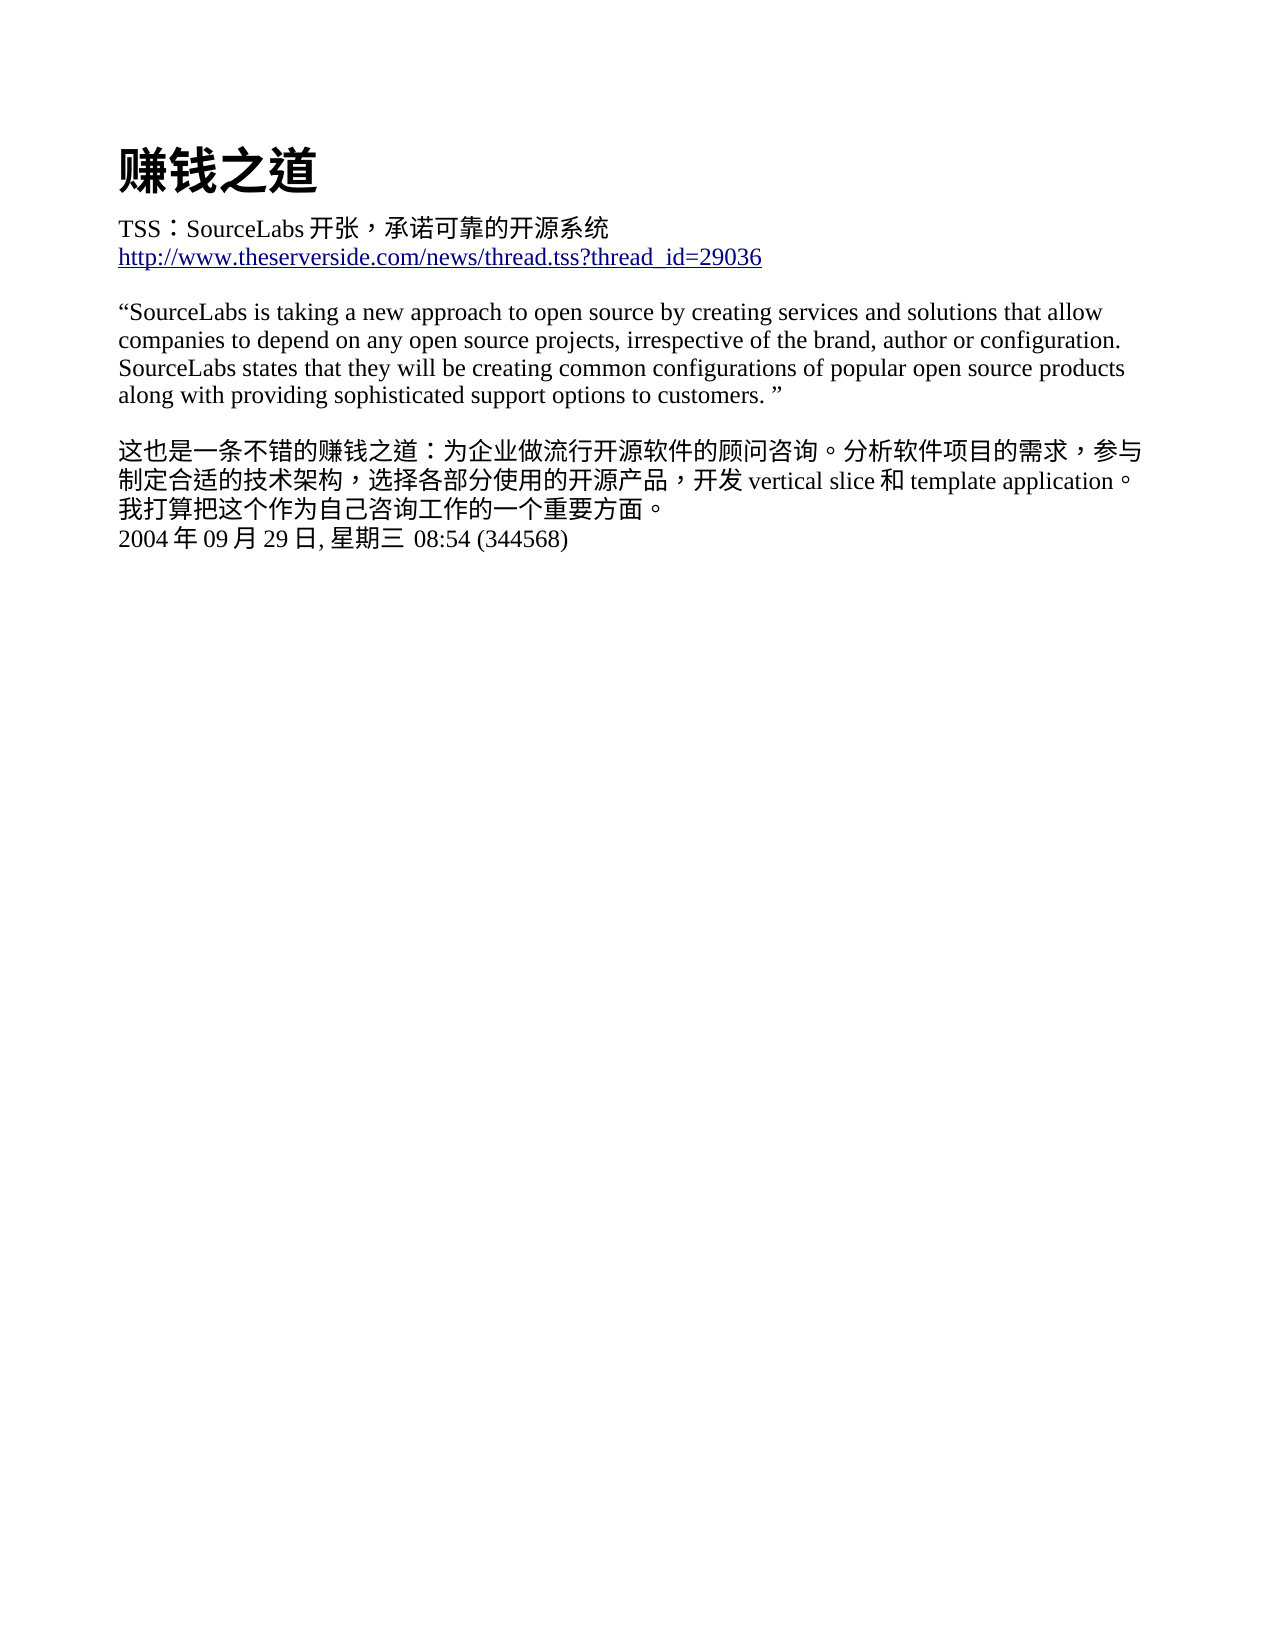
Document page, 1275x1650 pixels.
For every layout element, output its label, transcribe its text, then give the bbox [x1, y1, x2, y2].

text TSS：SourceLabs开张，承诺可靠的开源系统 [118, 214, 1157, 243]
text http://www.theserverside.com/news/thread.tss?thread_id=29036 [118, 243, 1157, 271]
text 2004年09月29日, 星期三 08:54 (344568) [118, 524, 1157, 554]
text “SourceLabs is taking a new approach to open source by creating services and solutions that allow companies to depend on any open source projects, irrespective of the brand, author or configuration. SourceLabs states that they will be creating common configurations of popular open source products along with providing sophisticated support options to customers. ” [118, 298, 1157, 409]
subtitle 赚钱之道 [118, 143, 1157, 201]
text 这也是一条不错的赚钱之道：为企业做流行开源软件的顾问咨询。分析软件项目的需求，参与制定合适的技术架构，选择各部分使用的开源产品，开发vertical slice和template application。我打算把这个作为自己咨询工作的一个重要方面。 [118, 437, 1157, 524]
